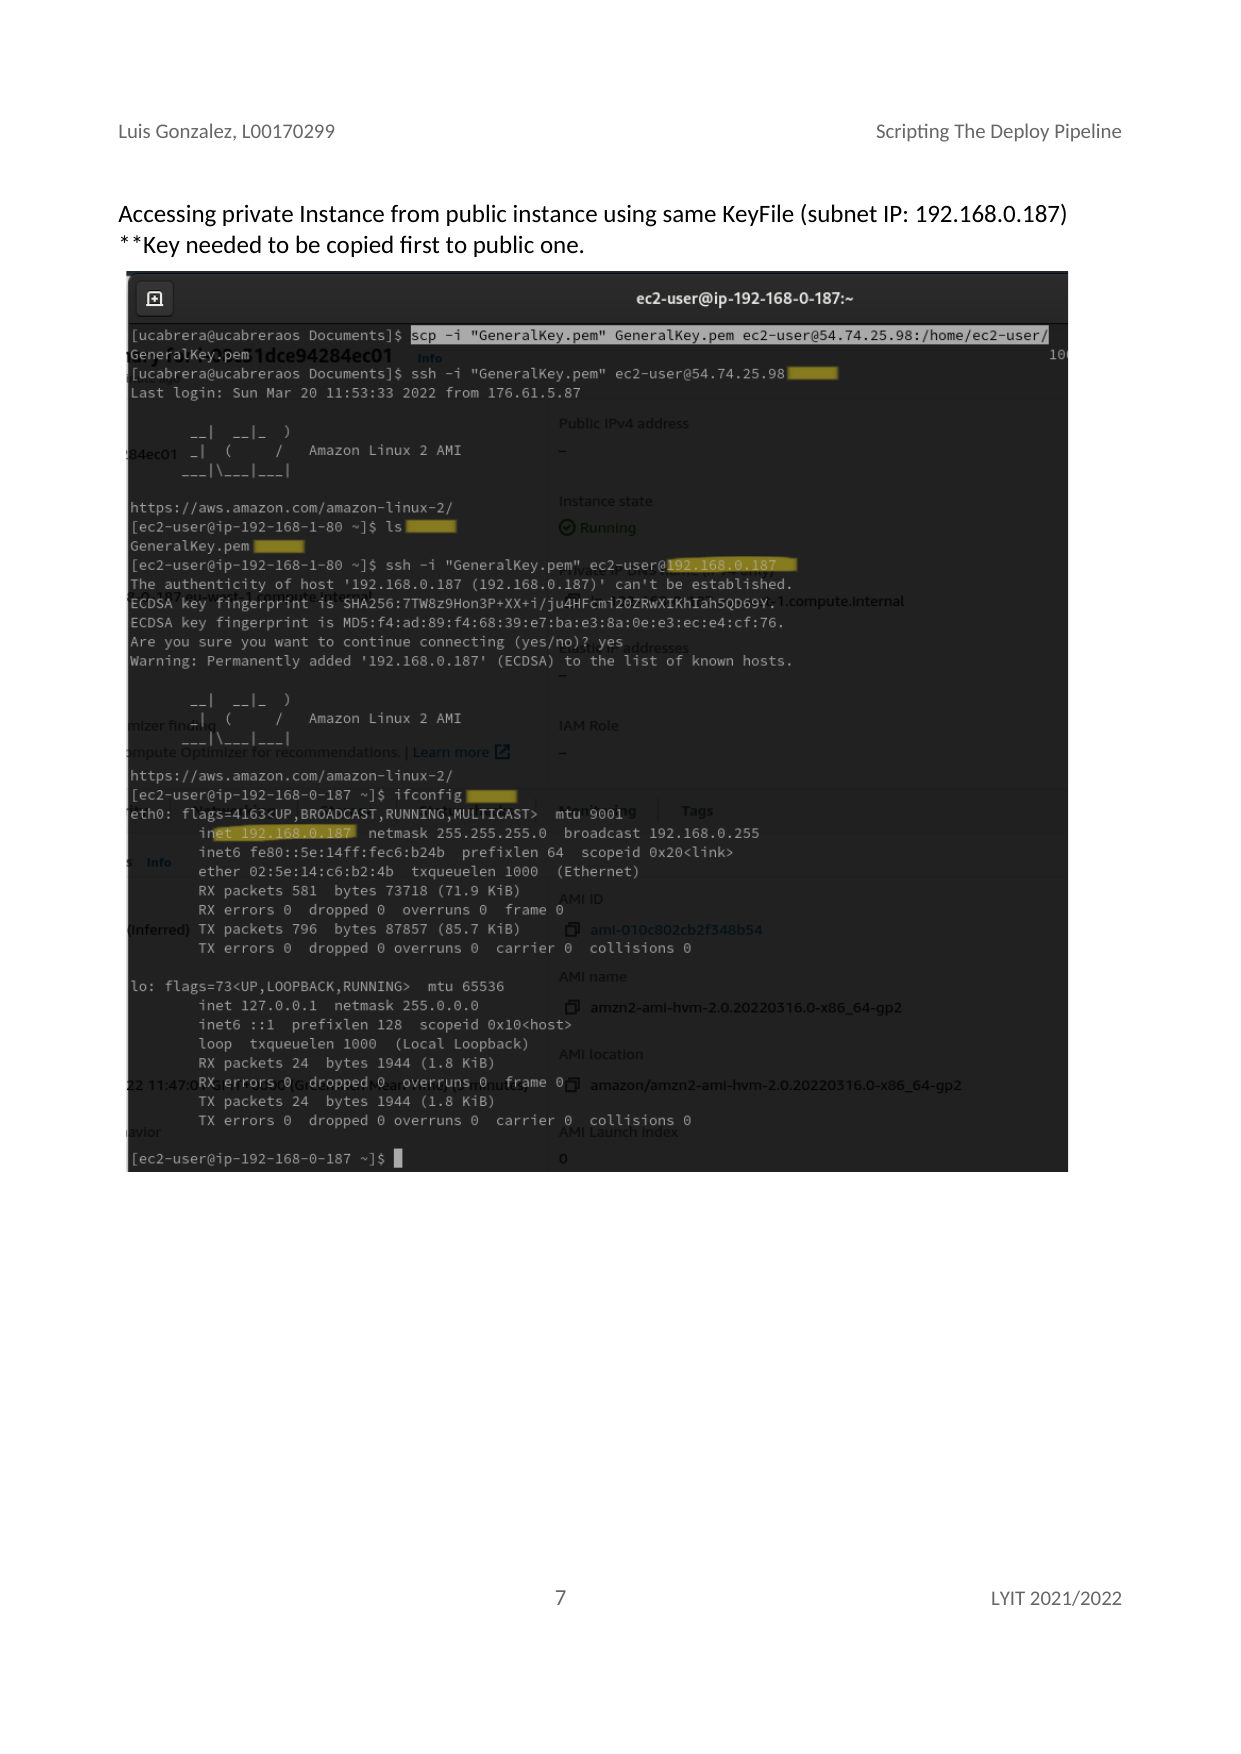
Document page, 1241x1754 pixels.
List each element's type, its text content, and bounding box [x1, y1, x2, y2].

text Accessing private Instance from public instance using same KeyFile (subnet IP: 192.168.0.187) **Key needed to be copied first to public one. [118, 198, 1122, 259]
picture [126, 271, 1069, 1172]
